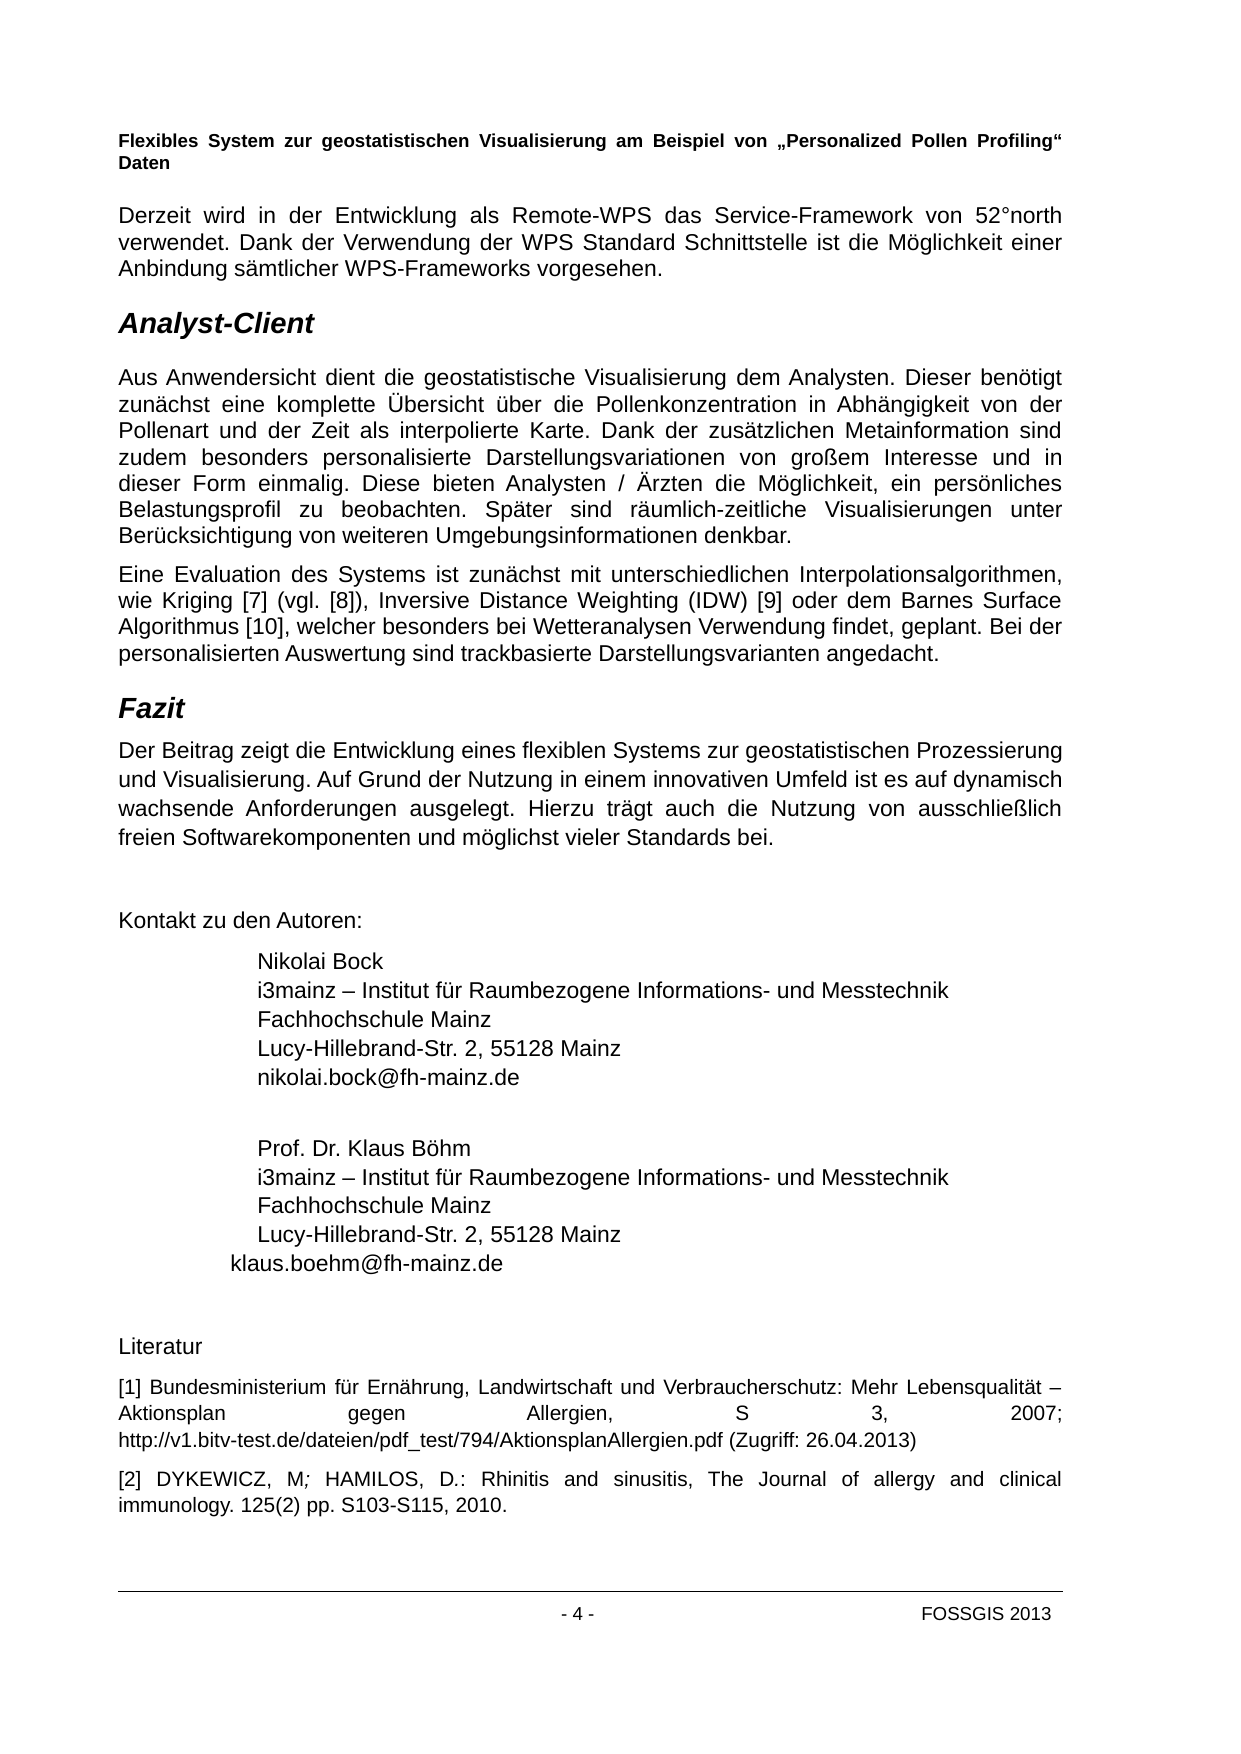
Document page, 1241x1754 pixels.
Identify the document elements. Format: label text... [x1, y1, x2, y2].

subtitle Fazit [118, 691, 1063, 724]
text Der Beitrag zeigt die Entwicklung eines flexiblen Systems zur geostatistischen Prozessierung und Visualisierung. Auf Grund der Nutzung in einem innovativen Umfeld ist es auf dynamisch wachsende Anforderungen ausgelegt. Hierzu trägt auch die Nutzung von ausschließlich freien Softwarekomponenten und möglichst vieler Standards bei. [118, 737, 1063, 850]
text i3mainz – Institut für Raumbezogene Informations- und Messtechnik [207, 977, 1063, 1004]
text Fachhochschule Mainz [207, 1192, 1063, 1219]
subtitle Analyst-Client [118, 307, 1063, 340]
text Fachhochschule Mainz [207, 1006, 1063, 1033]
text i3mainz – Institut für Raumbezogene Informations- und Messtechnik [207, 1163, 1063, 1190]
text Nikolai Bock [207, 948, 1063, 975]
text Aus Anwendersicht dient die geostatistische Visualisierung dem Analysten. Dieser benötigt zunächst eine komplette Übersicht über die Pollenkonzentration in Abhängigkeit von der Pollenart und der Zeit als interpolierte Karte. Dank der zusätzlichen Metainformation sind zudem besonders personalisierte Darstellungsvariationen von großem Interesse und in dieser Form einmalig. Diese bieten Analysten / Ärzten die Möglichkeit, ein persönliches Belastungsprofil zu beobachten. Später sind räumlich-zeitliche Visualisierungen unter Berücksichtigung von weiteren Umgebungsinformationen denkbar. [118, 364, 1063, 549]
text klaus.boehm@fh-mainz.de [118, 1250, 1063, 1277]
text Kontakt zu den Autoren: [118, 907, 1063, 933]
text nikolai.bock@fh-mainz.de [207, 1064, 1063, 1091]
text [1] Bundesministerium für Ernährung, Landwirtschaft und Verbraucherschutz: Mehr Lebensqualität – Aktionsplan gegen Allergien, S 3, 2007; http://v1.bitv-test.de/dateien/pdf_test/794/AktionsplanAllergien.pdf (Zugriff: 26.04.2013) [118, 1375, 1063, 1451]
text Lucy-Hillebrand-Str. 2, 55128 Mainz [207, 1221, 1063, 1248]
text [2] DYKEWICZ, M; HAMILOS, D.: Rhinitis and sinusitis, The Journal of allergy and clinical immunology. 125(2) pp. S103-S115, 2010. [118, 1466, 1063, 1517]
text Lucy-Hillebrand-Str. 2, 55128 Mainz [207, 1035, 1063, 1062]
text Prof. Dr. Klaus Böhm [207, 1134, 1063, 1161]
text Derzeit wird in der Entwicklung als Remote-WPS das Service-Framework von 52°north verwendet. Dank der Verwendung der WPS Standard Schnittstelle ist die Möglichkeit einer Anbindung sämtlicher WPS-Frameworks vorgesehen. [118, 202, 1063, 282]
text Literatur [118, 1333, 1063, 1360]
text Eine Evaluation des Systems ist zunächst mit unterschiedlichen Interpolationsalgorithmen, wie Kriging [7] (vgl. [8]), Inversive Distance Weighting (IDW) [9] oder dem Barnes Surface Algorithmus [10], welcher besonders bei Wetteranalysen Verwendung findet, geplant. Bei der personalisierten Auswertung sind trackbasierte Darstellungsvarianten angedacht. [118, 561, 1063, 666]
